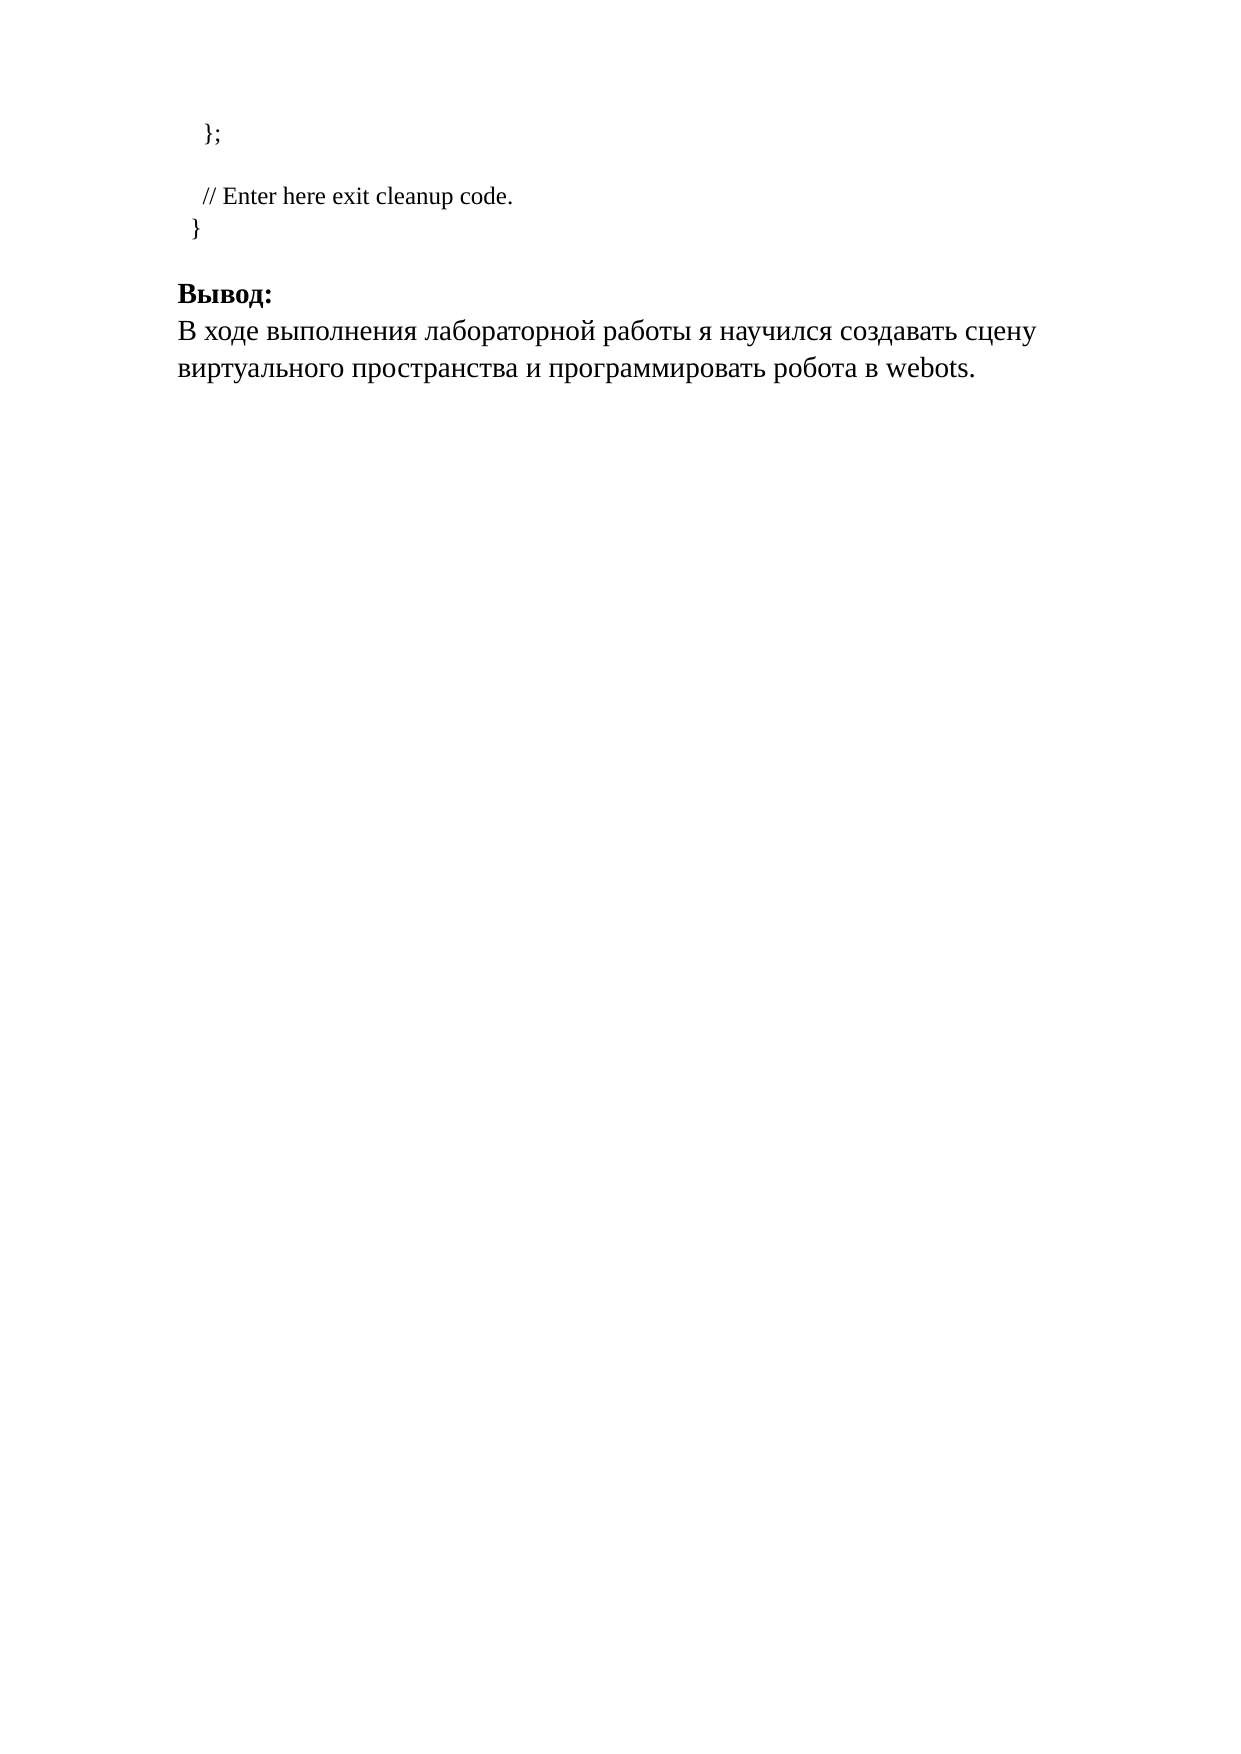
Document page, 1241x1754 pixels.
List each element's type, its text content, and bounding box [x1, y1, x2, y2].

text Вывод: [177, 276, 1152, 309]
text }; [177, 118, 1152, 147]
text } [177, 213, 1152, 242]
text // Enter here exit cleanup code. [177, 181, 1152, 210]
text В ходе выполнения лабораторной работы я научился создавать сцену виртуального пространства и программировать робота в webots. [177, 313, 1152, 383]
